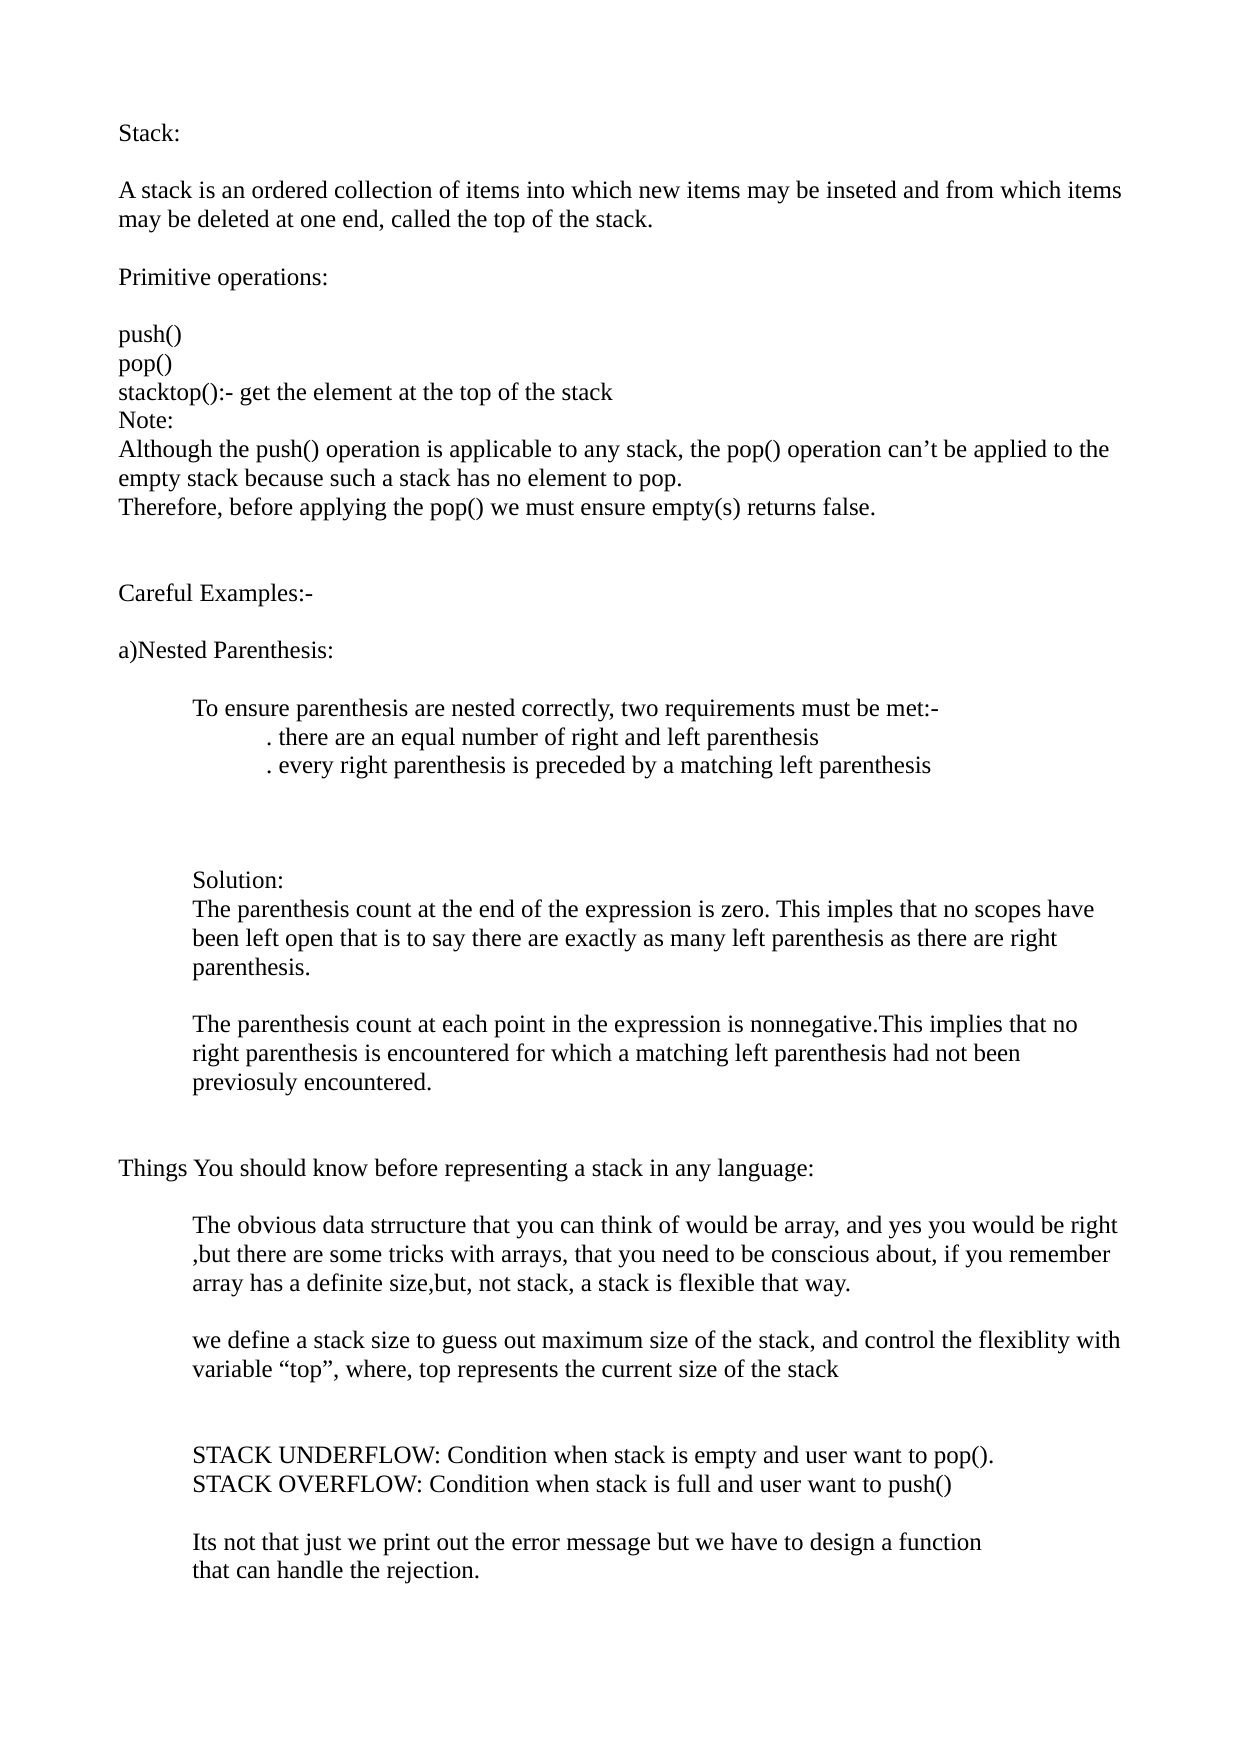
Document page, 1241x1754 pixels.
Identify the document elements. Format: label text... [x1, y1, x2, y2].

text pop() [118, 348, 1122, 377]
text parenthesis. [118, 952, 1122, 981]
text To ensure parenthesis are nested correctly, two requirements must be met:- [118, 693, 1122, 722]
text right parenthesis is encountered for which a matching left parenthesis had not been previosuly encountered. [118, 1038, 1122, 1096]
text that can handle the rejection. [118, 1556, 1122, 1584]
text STACK OVERFLOW: Condition when stack is full and user want to push() [118, 1469, 1122, 1498]
text a)Nested Parenthesis: [118, 636, 1122, 664]
text Stack: [118, 118, 1122, 147]
text STACK UNDERFLOW: Condition when stack is empty and user want to pop(). [118, 1441, 1122, 1469]
text Careful Examples:- [118, 578, 1122, 607]
text been left open that is to say there are exactly as many left parenthesis as there are right [118, 923, 1122, 952]
text The obvious data strructure that you can think of would be array, and yes you would be right [118, 1211, 1122, 1239]
text Its not that just we print out the error message but we have to design a function [118, 1527, 1122, 1556]
text Therefore, before applying the pop() we must ensure empty(s) returns false. [118, 492, 1122, 521]
text Solution: [118, 866, 1122, 894]
text Note: [118, 406, 1122, 434]
text we define a stack size to guess out maximum size of the stack, and control the flexiblity with variable “top”, where, top represents the current size of the stack [118, 1326, 1122, 1383]
text Things You should know before representing a stack in any language: [118, 1153, 1122, 1182]
text A stack is an ordered collection of items into which new items may be inseted and from which items may be deleted at one end, called the top of the stack. [118, 176, 1122, 233]
text array has a definite size,but, not stack, a stack is flexible that way. [118, 1268, 1122, 1297]
text . every right parenthesis is preceded by a matching left parenthesis [118, 751, 1122, 779]
text The parenthesis count at each point in the expression is nonnegative.This implies that no [118, 1009, 1122, 1038]
text . there are an equal number of right and left parenthesis [118, 722, 1122, 751]
text Primitive operations: [118, 262, 1122, 291]
text push() [118, 319, 1122, 348]
text ,but there are some tricks with arrays, that you need to be conscious about, if you remember [118, 1239, 1122, 1268]
text Although the push() operation is applicable to any stack, the pop() operation can’t be applied to the empty stack because such a stack has no element to pop. [118, 434, 1122, 492]
text stacktop():- get the element at the top of the stack [118, 377, 1122, 406]
text The parenthesis count at the end of the expression is zero. This imples that no scopes have [118, 894, 1122, 923]
